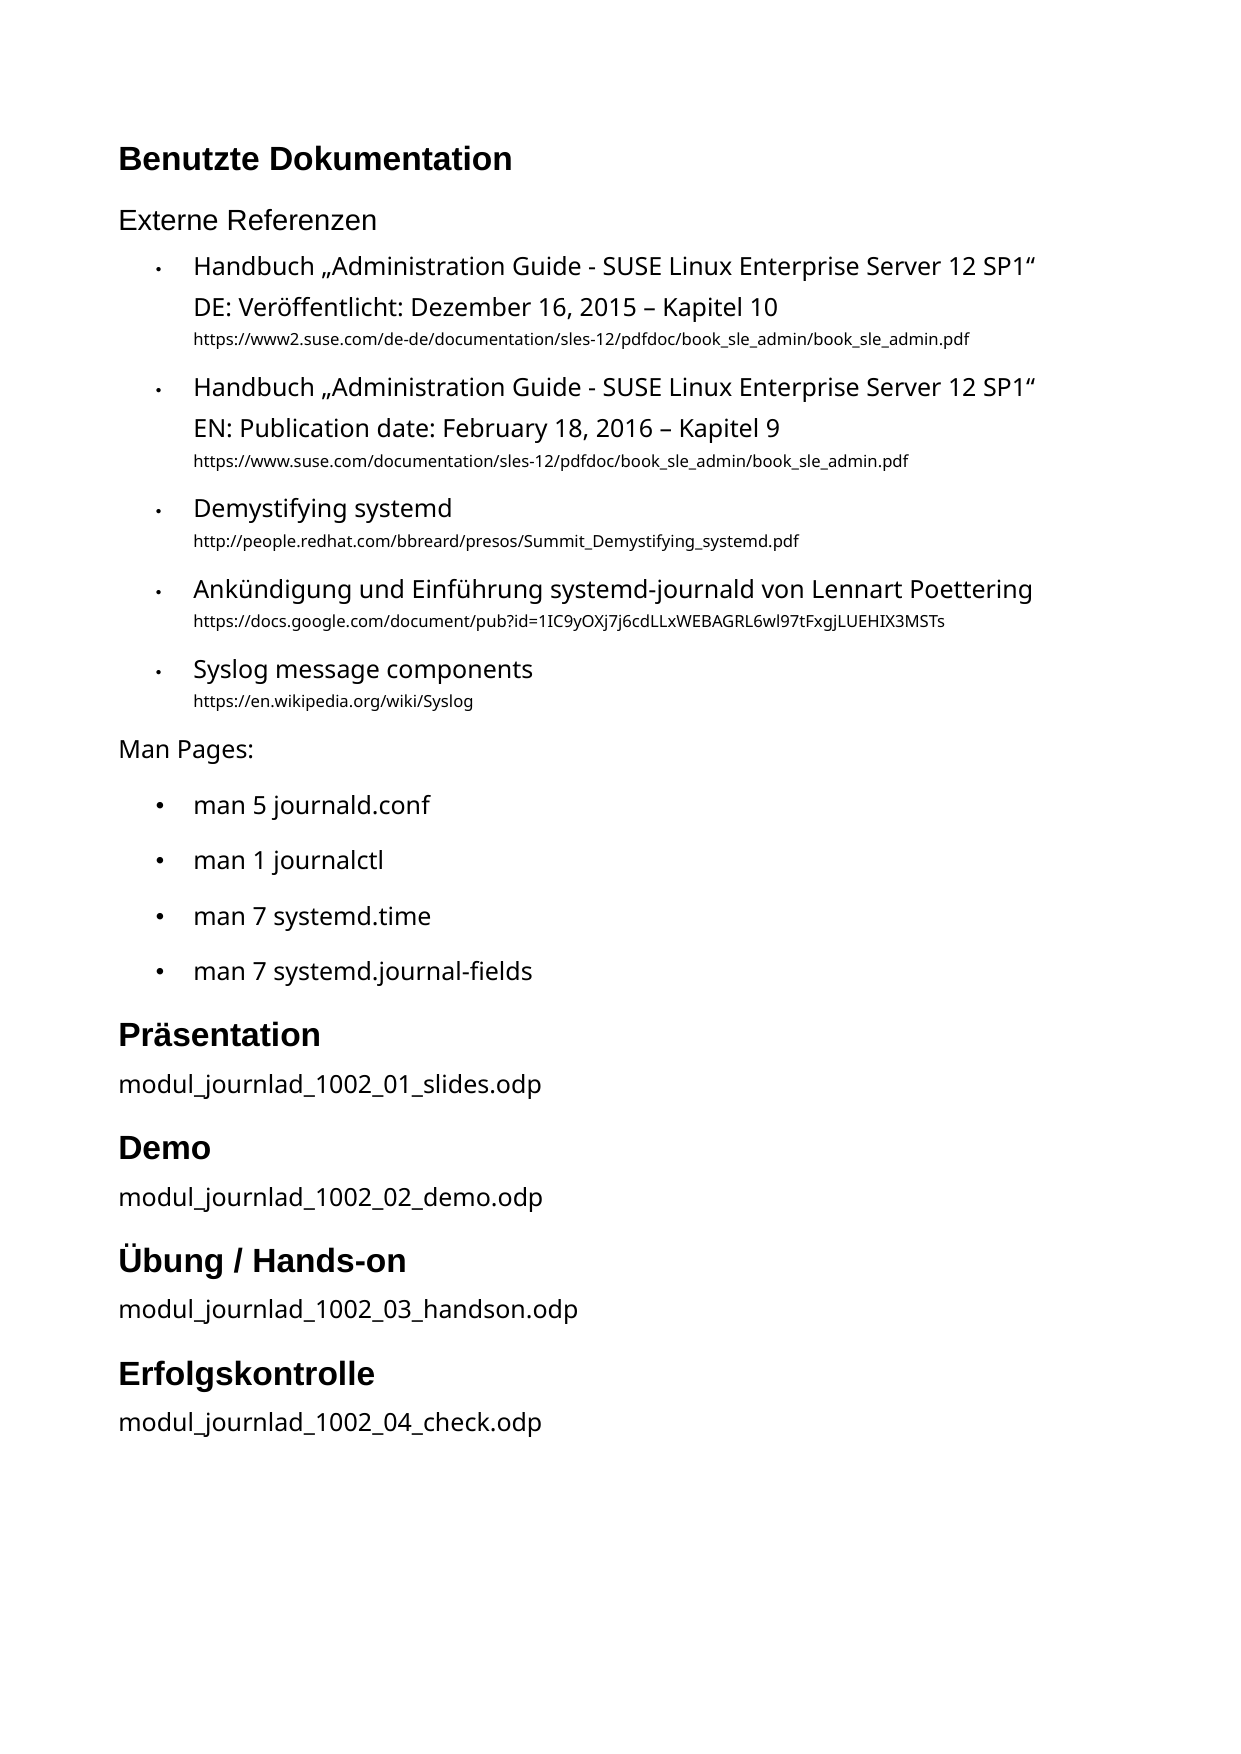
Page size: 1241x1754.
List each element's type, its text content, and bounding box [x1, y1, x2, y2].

subtitle Übung / Hands-on [118, 1241, 1122, 1279]
list Demystifying systemd http://people.redhat.com/bbreard/presos/Summit_Demystifying_systemd.pdf [156, 491, 1122, 552]
list man 1 journalctl [156, 843, 1122, 877]
list Handbuch „Administration Guide - SUSE Linux Enterprise Server 12 SP1“ EN: Publication date: February 18, 2016 – Kapitel 9 https://www.suse.com/documentation/sles-12/pdfdoc/book_sle_admin/book_sle_admin.pdf [156, 370, 1122, 472]
text Man Pages: [118, 732, 1122, 766]
subtitle Demo [118, 1128, 1122, 1167]
subtitle Erfolgskontrolle [118, 1354, 1122, 1392]
list Syslog message components https://en.wikipedia.org/wiki/Syslog [156, 652, 1122, 713]
subtitle Externe Referenzen [118, 203, 1122, 236]
subtitle Präsentation [118, 1015, 1122, 1054]
text modul_journlad_1002_01_slides.odp [118, 1066, 1122, 1100]
list man 7 systemd.time [156, 898, 1122, 932]
list Ankündigung und Einführung systemd-journald von Lennart Poettering https://docs.google.com/document/pub?id=1IC9yOXj7j6cdLLxWEBAGRL6wl97tFxgjLUEHIX3MSTs [156, 571, 1122, 632]
text modul_journlad_1002_03_handson.odp [118, 1292, 1122, 1326]
list Handbuch „Administration Guide - SUSE Linux Enterprise Server 12 SP1“ DE: Veröffentlicht: Dezember 16, 2015 – Kapitel 10 https://www2.suse.com/de-de/documentation/sles-12/pdfdoc/book_sle_admin/book_sle_admin.pdf [156, 249, 1122, 351]
text modul_journlad_1002_04_check.odp [118, 1405, 1122, 1439]
text modul_journlad_1002_02_demo.odp [118, 1179, 1122, 1213]
list man 5 journald.conf [156, 787, 1122, 821]
subtitle Benutzte Dokumentation [118, 139, 1122, 178]
list man 7 systemd.journal-fields [156, 953, 1122, 988]
